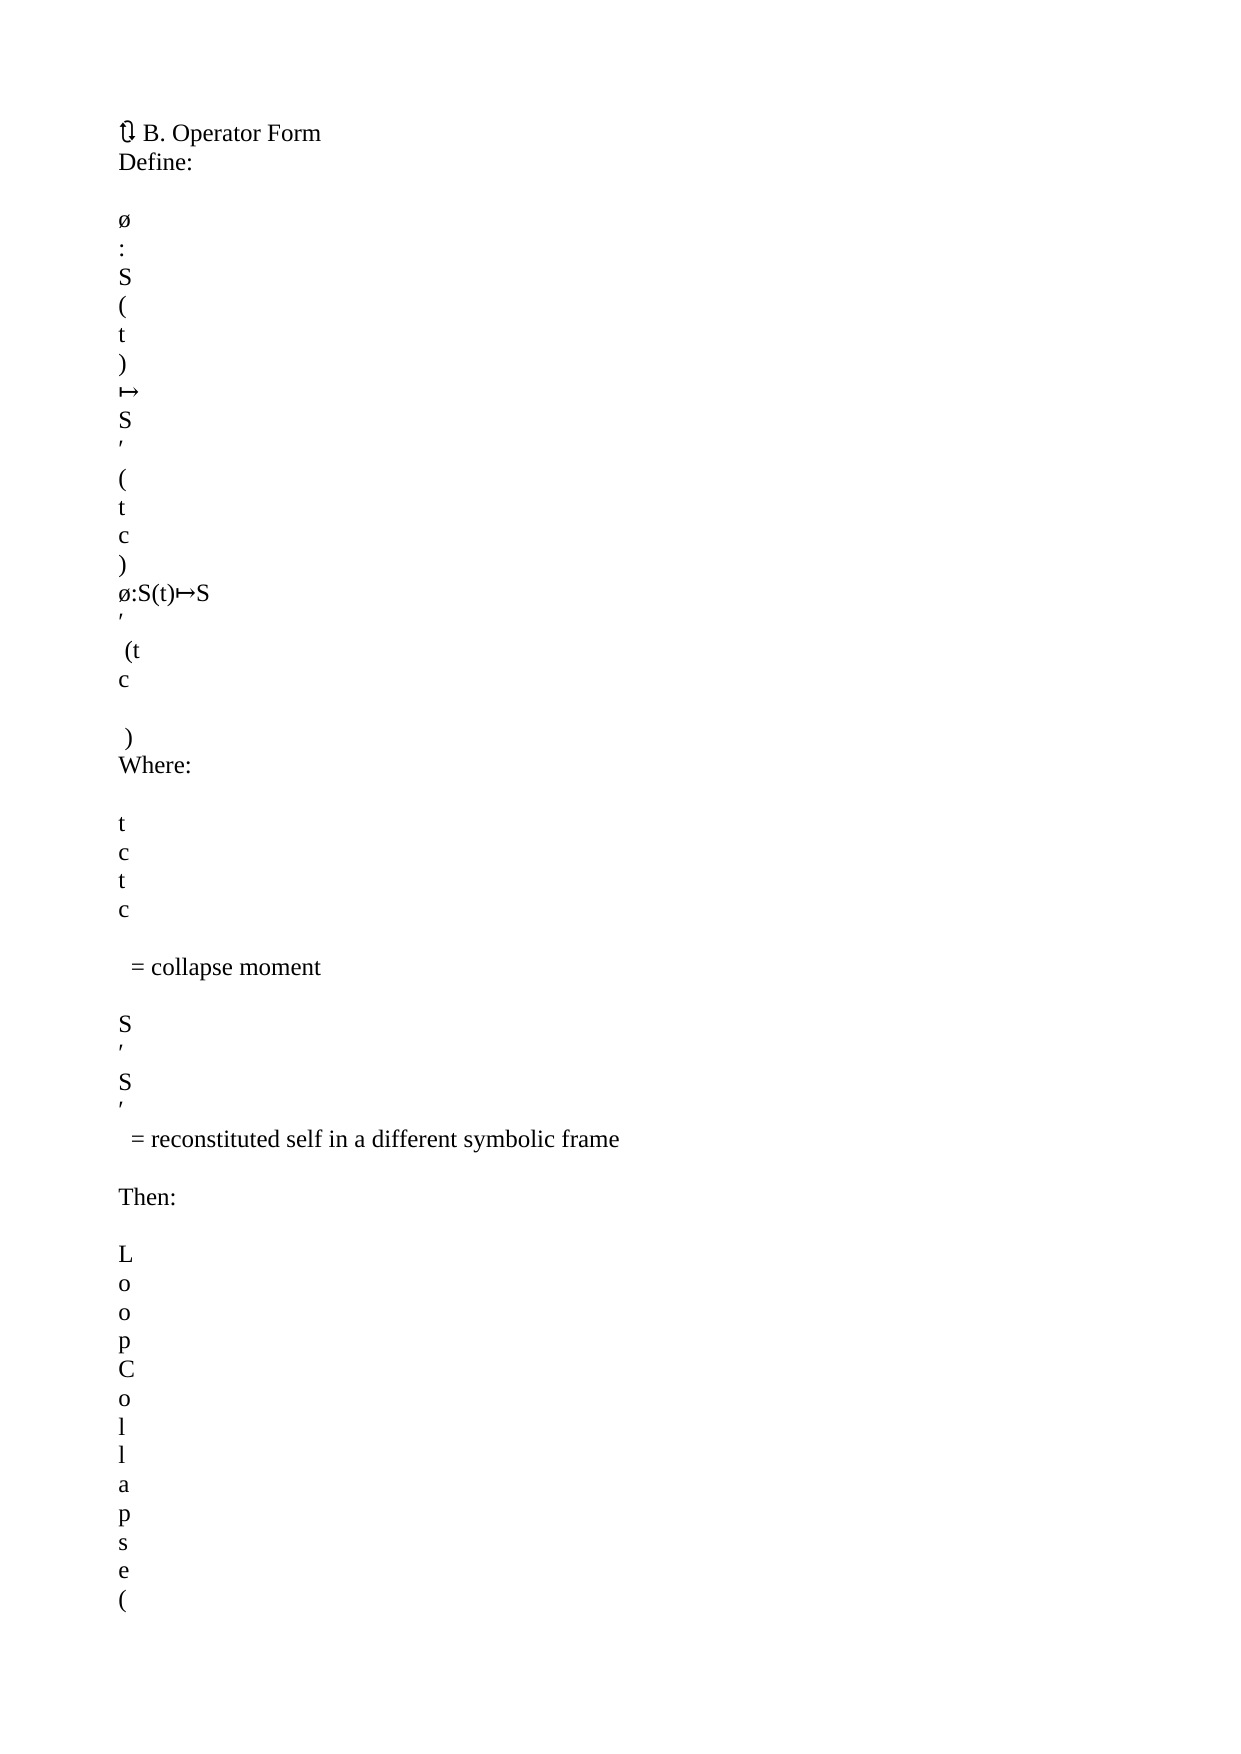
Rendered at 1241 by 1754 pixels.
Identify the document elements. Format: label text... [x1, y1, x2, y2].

text c [118, 894, 1122, 923]
text ø [118, 204, 1122, 233]
text p [118, 1326, 1122, 1354]
text o [118, 1383, 1122, 1412]
text ) [118, 722, 1122, 751]
text L [118, 1239, 1122, 1268]
text ↦ [118, 377, 1122, 406]
text (t [118, 636, 1122, 664]
text e [118, 1556, 1122, 1584]
text t [118, 866, 1122, 894]
text s [118, 1527, 1122, 1556]
text ( [118, 291, 1122, 319]
text ( [118, 1584, 1122, 1613]
text a [118, 1469, 1122, 1498]
text ø:S(t)↦S [118, 578, 1122, 607]
text l [118, 1441, 1122, 1469]
text o [118, 1268, 1122, 1297]
text t [118, 492, 1122, 521]
text Define: [118, 147, 1122, 176]
text ′ [118, 1096, 1122, 1124]
text S [118, 406, 1122, 434]
text ( [118, 463, 1122, 492]
text Where: [118, 751, 1122, 779]
text ) [118, 348, 1122, 377]
text = collapse moment [118, 952, 1122, 981]
text 🔃 B. Operator Form [118, 118, 1122, 147]
text ′ [118, 1038, 1122, 1067]
text c [118, 664, 1122, 693]
text o [118, 1297, 1122, 1326]
text c [118, 521, 1122, 549]
text t [118, 808, 1122, 837]
text ′ [118, 434, 1122, 463]
text Then: [118, 1182, 1122, 1211]
text ) [118, 549, 1122, 578]
text : [118, 233, 1122, 262]
text l [118, 1412, 1122, 1441]
text ​ [118, 923, 1122, 952]
text S [118, 1009, 1122, 1038]
text t [118, 319, 1122, 348]
text = reconstituted self in a different symbolic frame [118, 1124, 1122, 1153]
text c [118, 837, 1122, 866]
text S [118, 1067, 1122, 1096]
text ​ [118, 693, 1122, 722]
text C [118, 1354, 1122, 1383]
text S [118, 262, 1122, 291]
text p [118, 1498, 1122, 1527]
text ′ [118, 607, 1122, 636]
